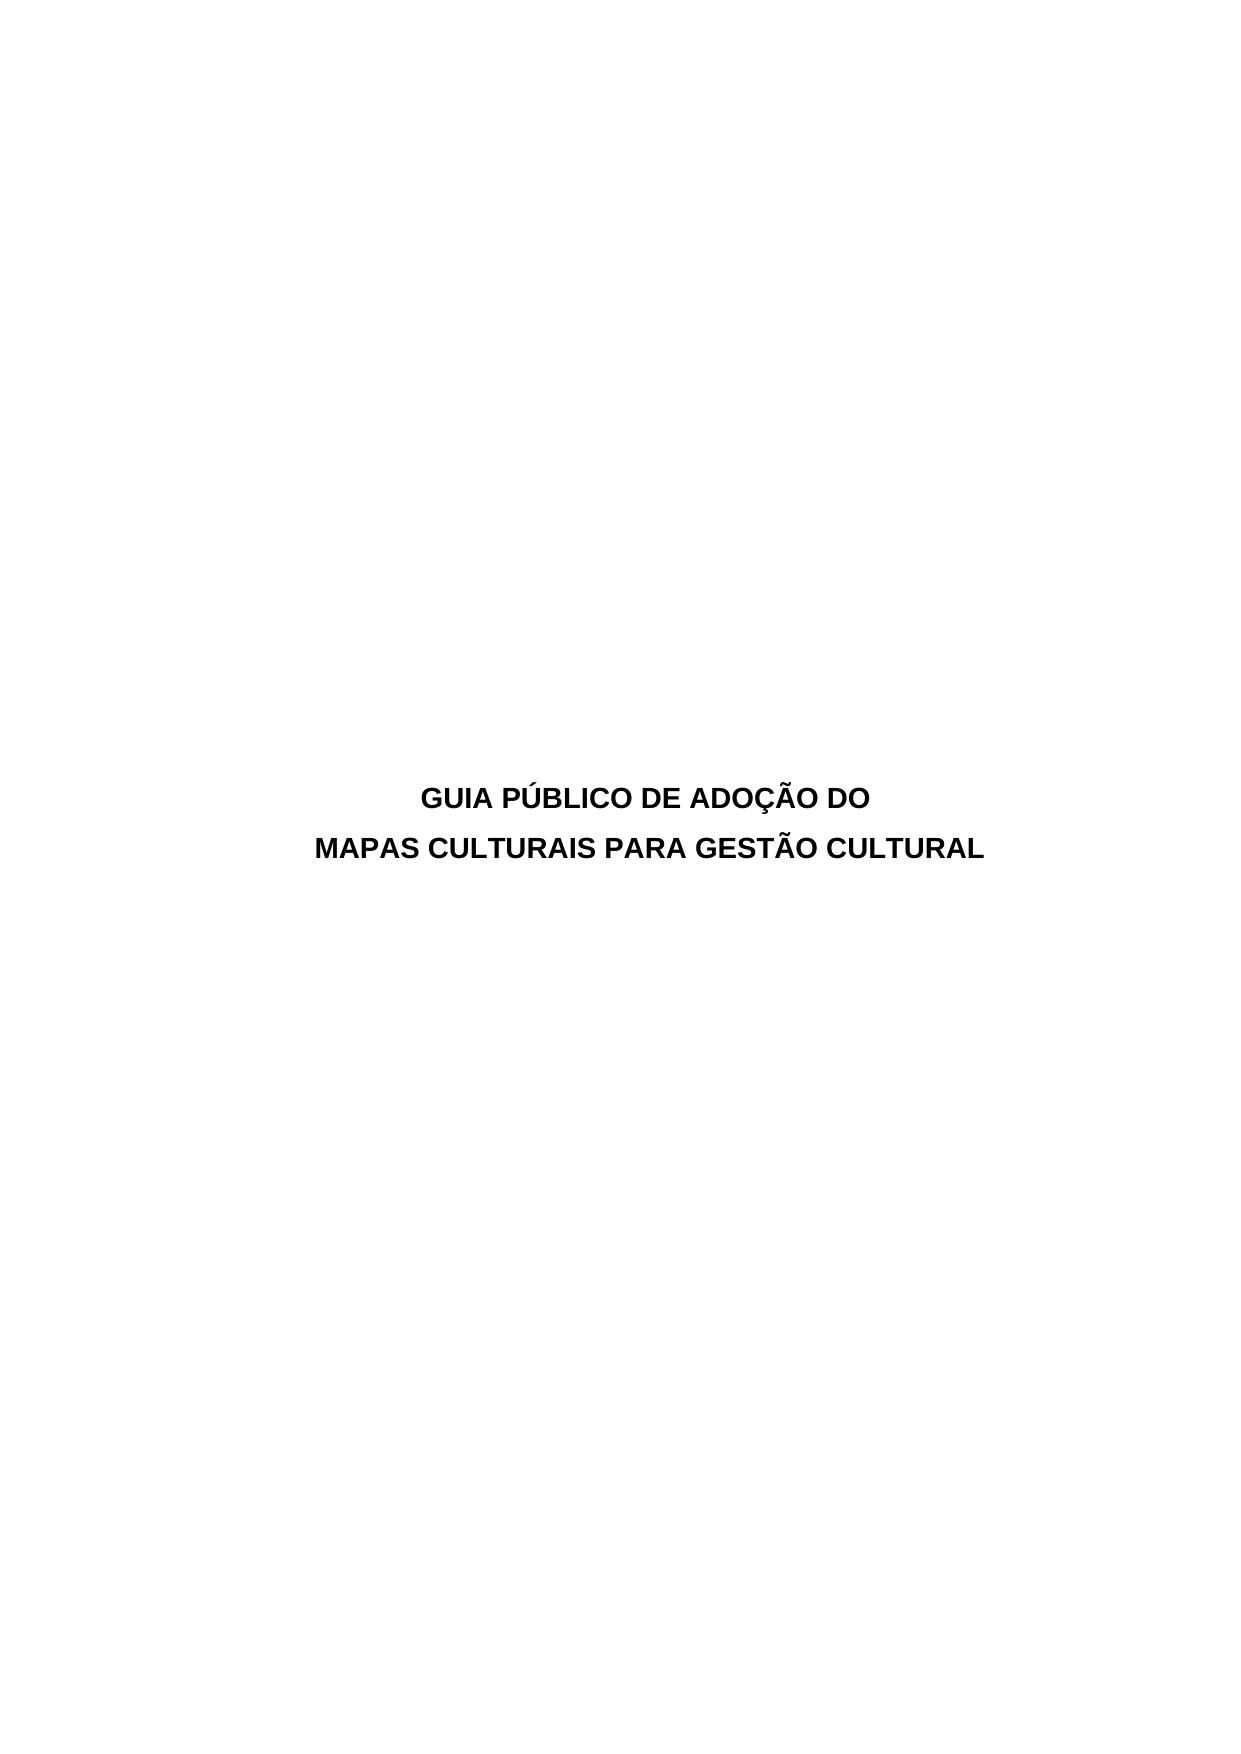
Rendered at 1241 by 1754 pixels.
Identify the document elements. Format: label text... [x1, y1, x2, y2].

text GUIA PÚBLICO DE ADOÇÃO DO MAPAS CULTURAIS PARA GESTÃO CULTURAL [177, 781, 1122, 865]
